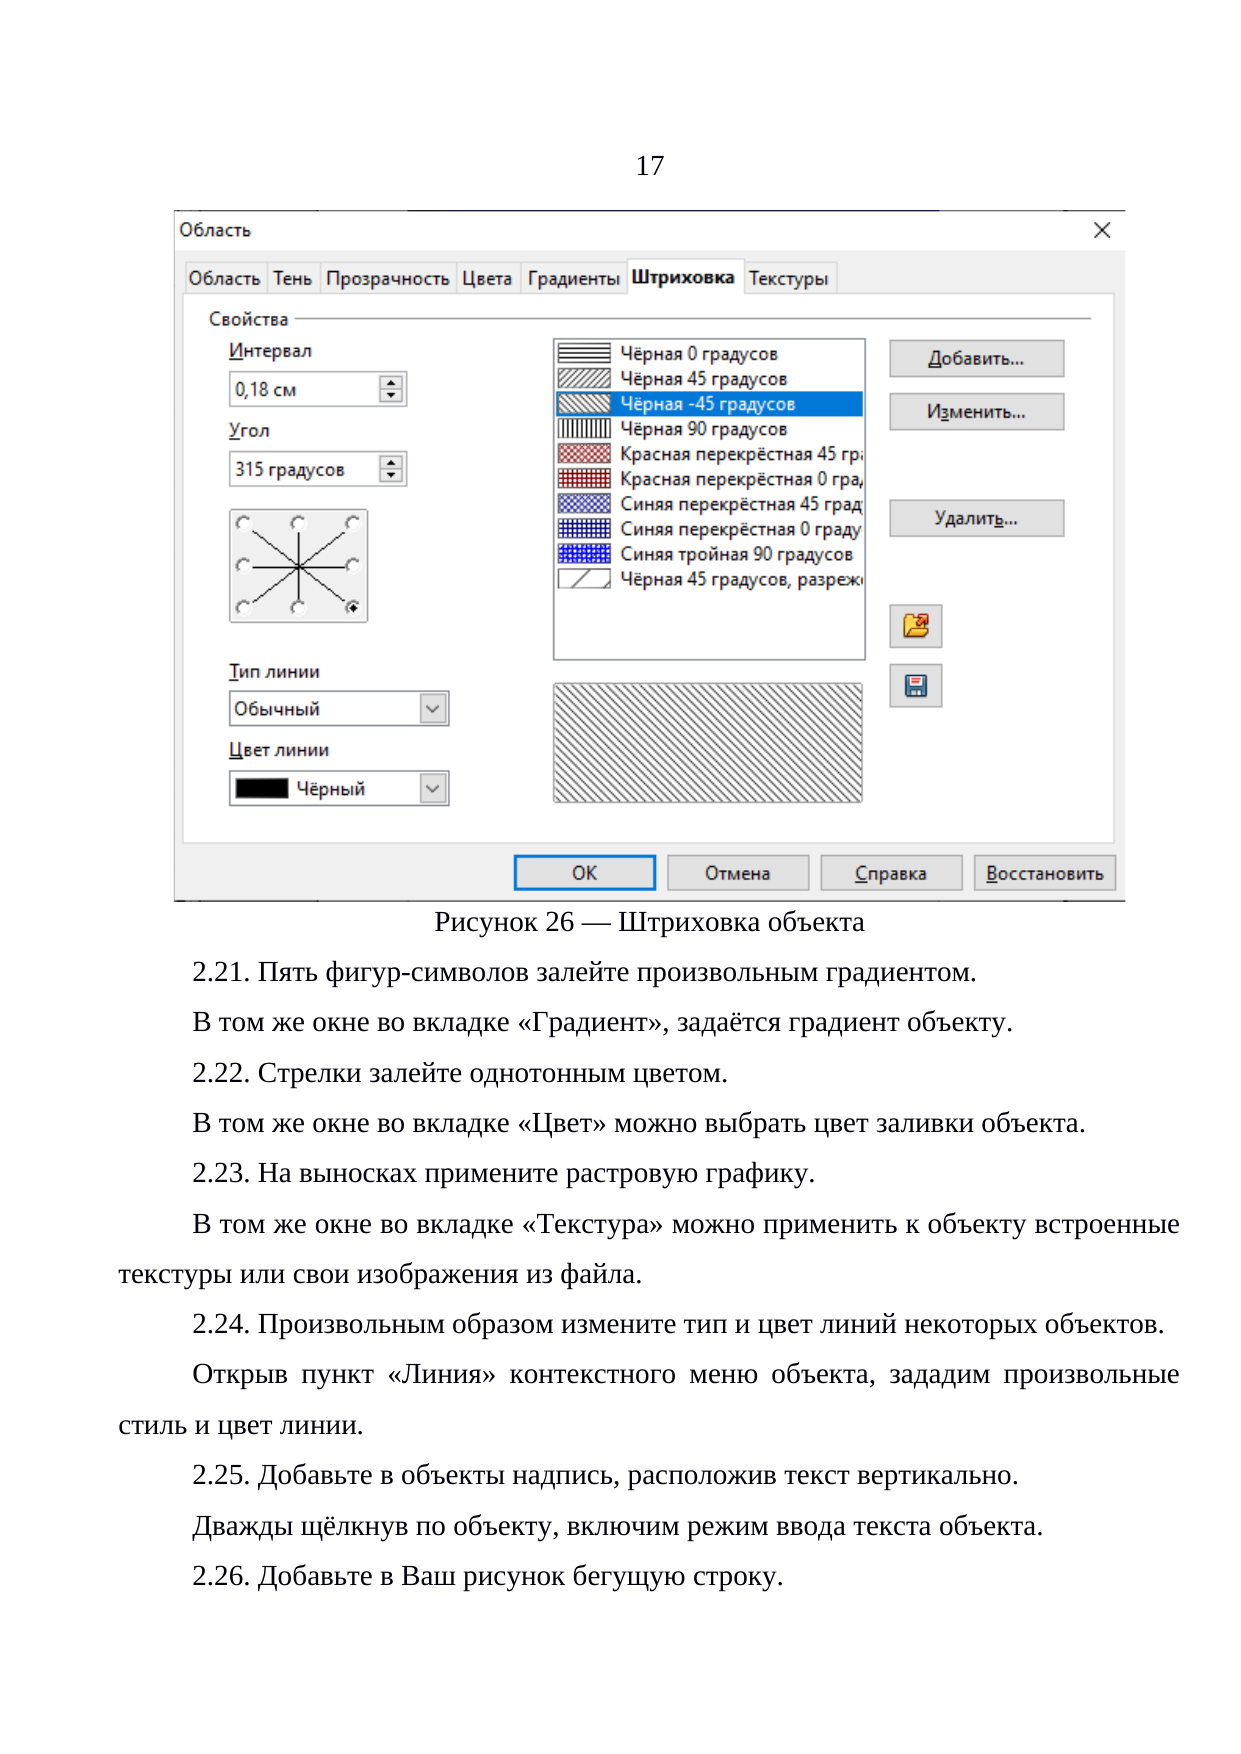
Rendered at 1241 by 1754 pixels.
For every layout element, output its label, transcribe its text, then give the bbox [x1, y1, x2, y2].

text Дважды щёлкнув по объекту, включим режим ввода текста объекта. [118, 1508, 1181, 1541]
text Открыв пункт «Линия» контекстного меню объекта, зададим произвольные стиль и цвет линии. [118, 1357, 1181, 1441]
text 2.22. Стрелки залейте однотонным цветом. [118, 1055, 1181, 1088]
text В том же окне во вкладке «Цвет» можно выбрать цвет заливки объекта. [118, 1105, 1181, 1139]
text 2.25. Добавьте в объекты надпись, расположив текст вертикально. [118, 1457, 1181, 1491]
text 2.24. Произвольным образом измените тип и цвет линий некоторых объектов. [118, 1306, 1181, 1340]
text В том же окне во вкладке «Градиент», задаётся градиент объекту. [118, 1004, 1181, 1038]
text 2.26. Добавьте в Ваш рисунок бегущую строку. [118, 1558, 1181, 1591]
text 2.21. Пять фигур-символов залейте произвольным градиентом. [118, 211, 1181, 988]
text 2.23. На выносках примените растровую графику. [118, 1155, 1181, 1189]
text Рисунок 26 — Штриховка объекта [174, 902, 1125, 937]
text В том же окне во вкладке «Текстура» можно применить к объекту встроенные текстуры или свои изображения из файла. [118, 1206, 1181, 1289]
picture [173, 210, 1126, 902]
